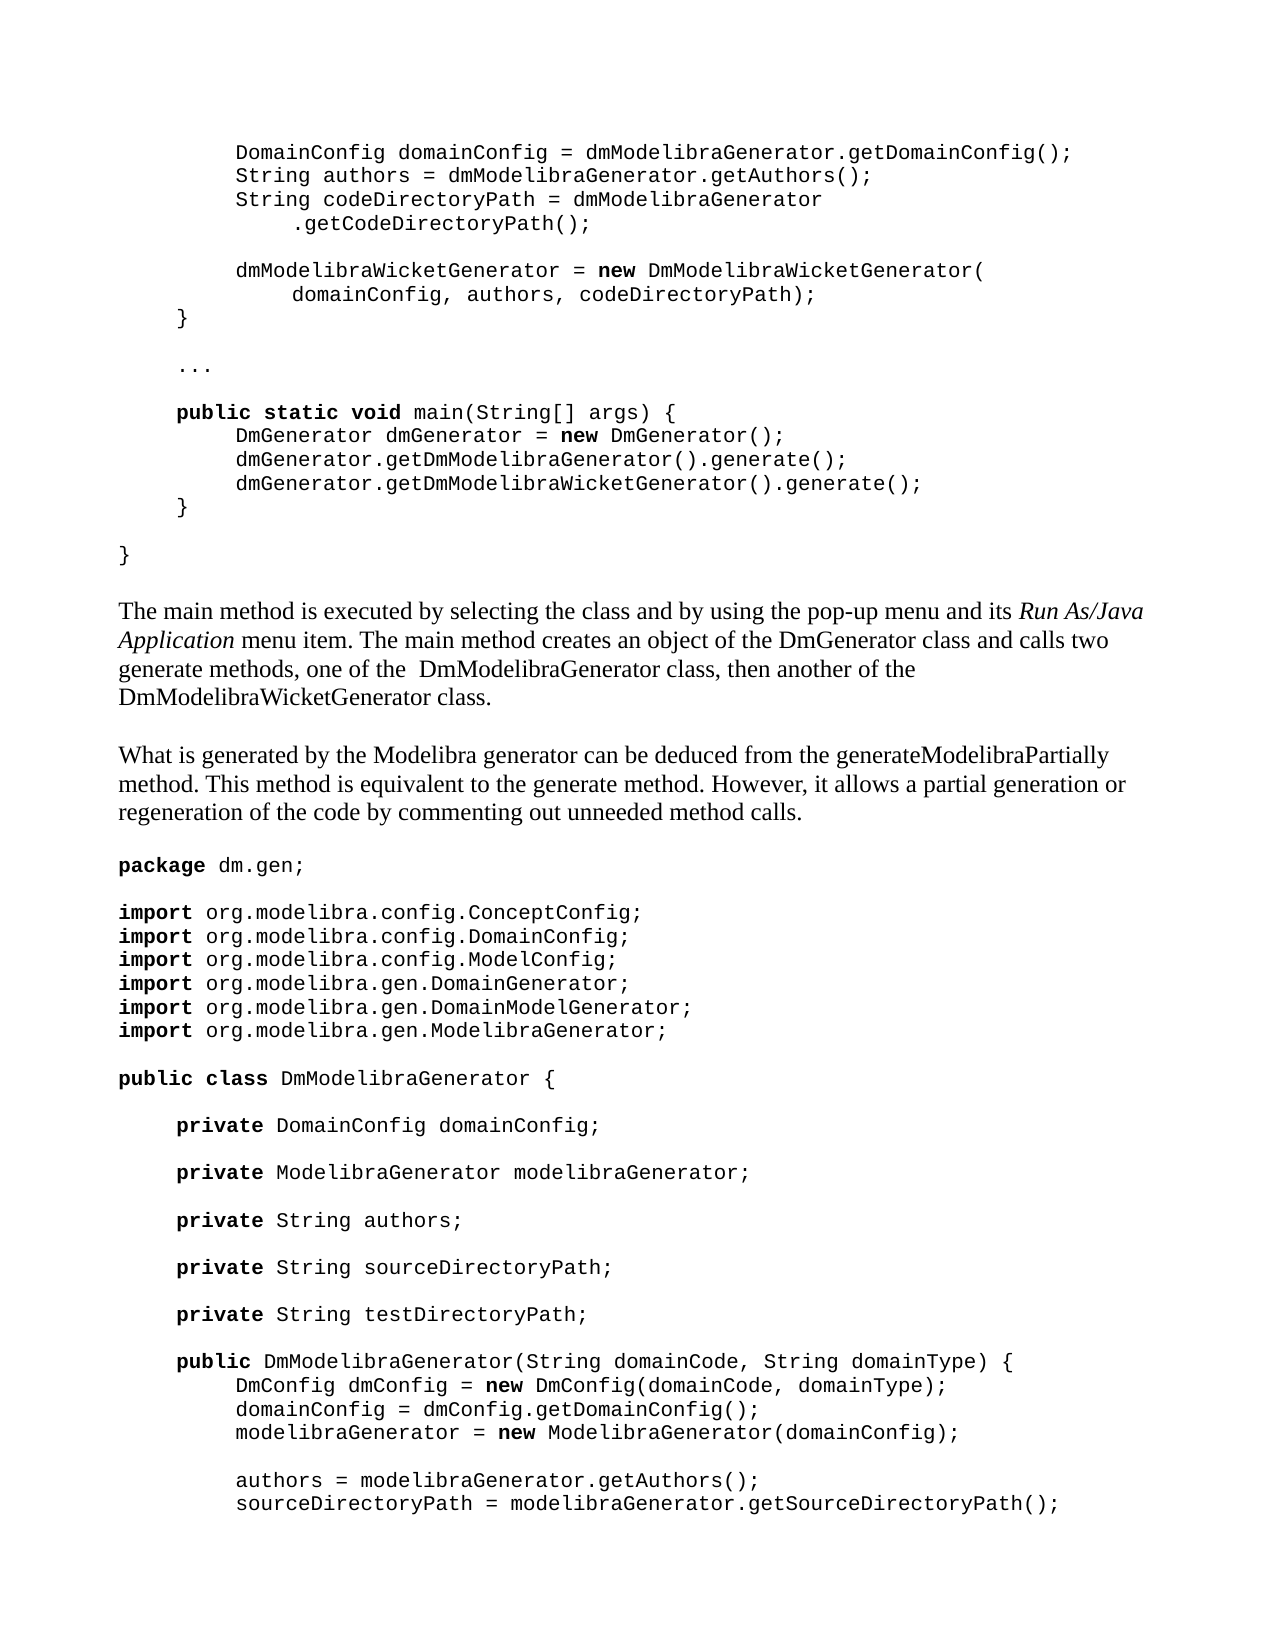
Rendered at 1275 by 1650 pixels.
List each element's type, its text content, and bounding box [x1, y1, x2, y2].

text String authors = dmModelibraGenerator.getAuthors(); [118, 165, 1157, 189]
text import org.modelibra.config.ModelConfig; [118, 949, 1157, 973]
text import org.modelibra.gen.ModelibraGenerator; [118, 1020, 1157, 1044]
text DmGenerator dmGenerator = new DmGenerator(); [118, 426, 1157, 449]
text } [118, 307, 1157, 331]
text dmGenerator.getDmModelibraWicketGenerator().generate(); [118, 473, 1157, 496]
text import org.modelibra.gen.DomainGenerator; [118, 973, 1157, 997]
text domainConfig, authors, codeDirectoryPath); [118, 284, 1157, 307]
text domainConfig = dmConfig.getDomainConfig(); [118, 1399, 1157, 1422]
text String codeDirectoryPath = dmModelibraGenerator [118, 189, 1157, 213]
text modelibraGenerator = new ModelibraGenerator(domainConfig); [118, 1422, 1157, 1446]
text private String sourceDirectoryPath; [118, 1257, 1157, 1281]
text dmGenerator.getDmModelibraGenerator().generate(); [118, 449, 1157, 473]
text private DomainConfig domainConfig; [118, 1115, 1157, 1139]
text public DmModelibraGenerator(String domainCode, String domainType) { [118, 1351, 1157, 1375]
text private String authors; [118, 1209, 1157, 1233]
text What is generated by the Modelibra generator can be deduced from the generateModelibraPartially method. This method is equivalent to the generate method. However, it allows a partial generation or regeneration of the code by commenting out unneeded method calls. [118, 740, 1157, 826]
text private String testDirectoryPath; [118, 1304, 1157, 1328]
text .getCodeDirectoryPath(); [118, 213, 1157, 236]
text import org.modelibra.config.ConceptConfig; [118, 902, 1157, 926]
text ... [118, 354, 1157, 378]
text import org.modelibra.config.DomainConfig; [118, 926, 1157, 949]
text } [118, 496, 1157, 520]
text } [118, 544, 1157, 567]
text public static void main(String[] args) { [118, 402, 1157, 426]
text DmConfig dmConfig = new DmConfig(domainCode, domainType); [118, 1375, 1157, 1399]
text The main method is executed by selecting the class and by using the pop-up menu and its Run As/Java Application menu item. The main method creates an object of the DmGenerator class and calls two generate methods, one of the DmModelibraGenerator class, then another of the DmModelibraWicketGenerator class. [118, 596, 1157, 711]
text DomainConfig domainConfig = dmModelibraGenerator.getDomainConfig(); [118, 142, 1157, 165]
text import org.modelibra.gen.DomainModelGenerator; [118, 997, 1157, 1020]
text sourceDirectoryPath = modelibraGenerator.getSourceDirectoryPath(); [118, 1493, 1157, 1517]
text dmModelibraWicketGenerator = new DmModelibraWicketGenerator( [118, 260, 1157, 284]
text package dm.gen; [118, 855, 1157, 878]
text public class DmModelibraGenerator { [118, 1068, 1157, 1091]
text authors = modelibraGenerator.getAuthors(); [118, 1470, 1157, 1493]
text private ModelibraGenerator modelibraGenerator; [118, 1162, 1157, 1186]
